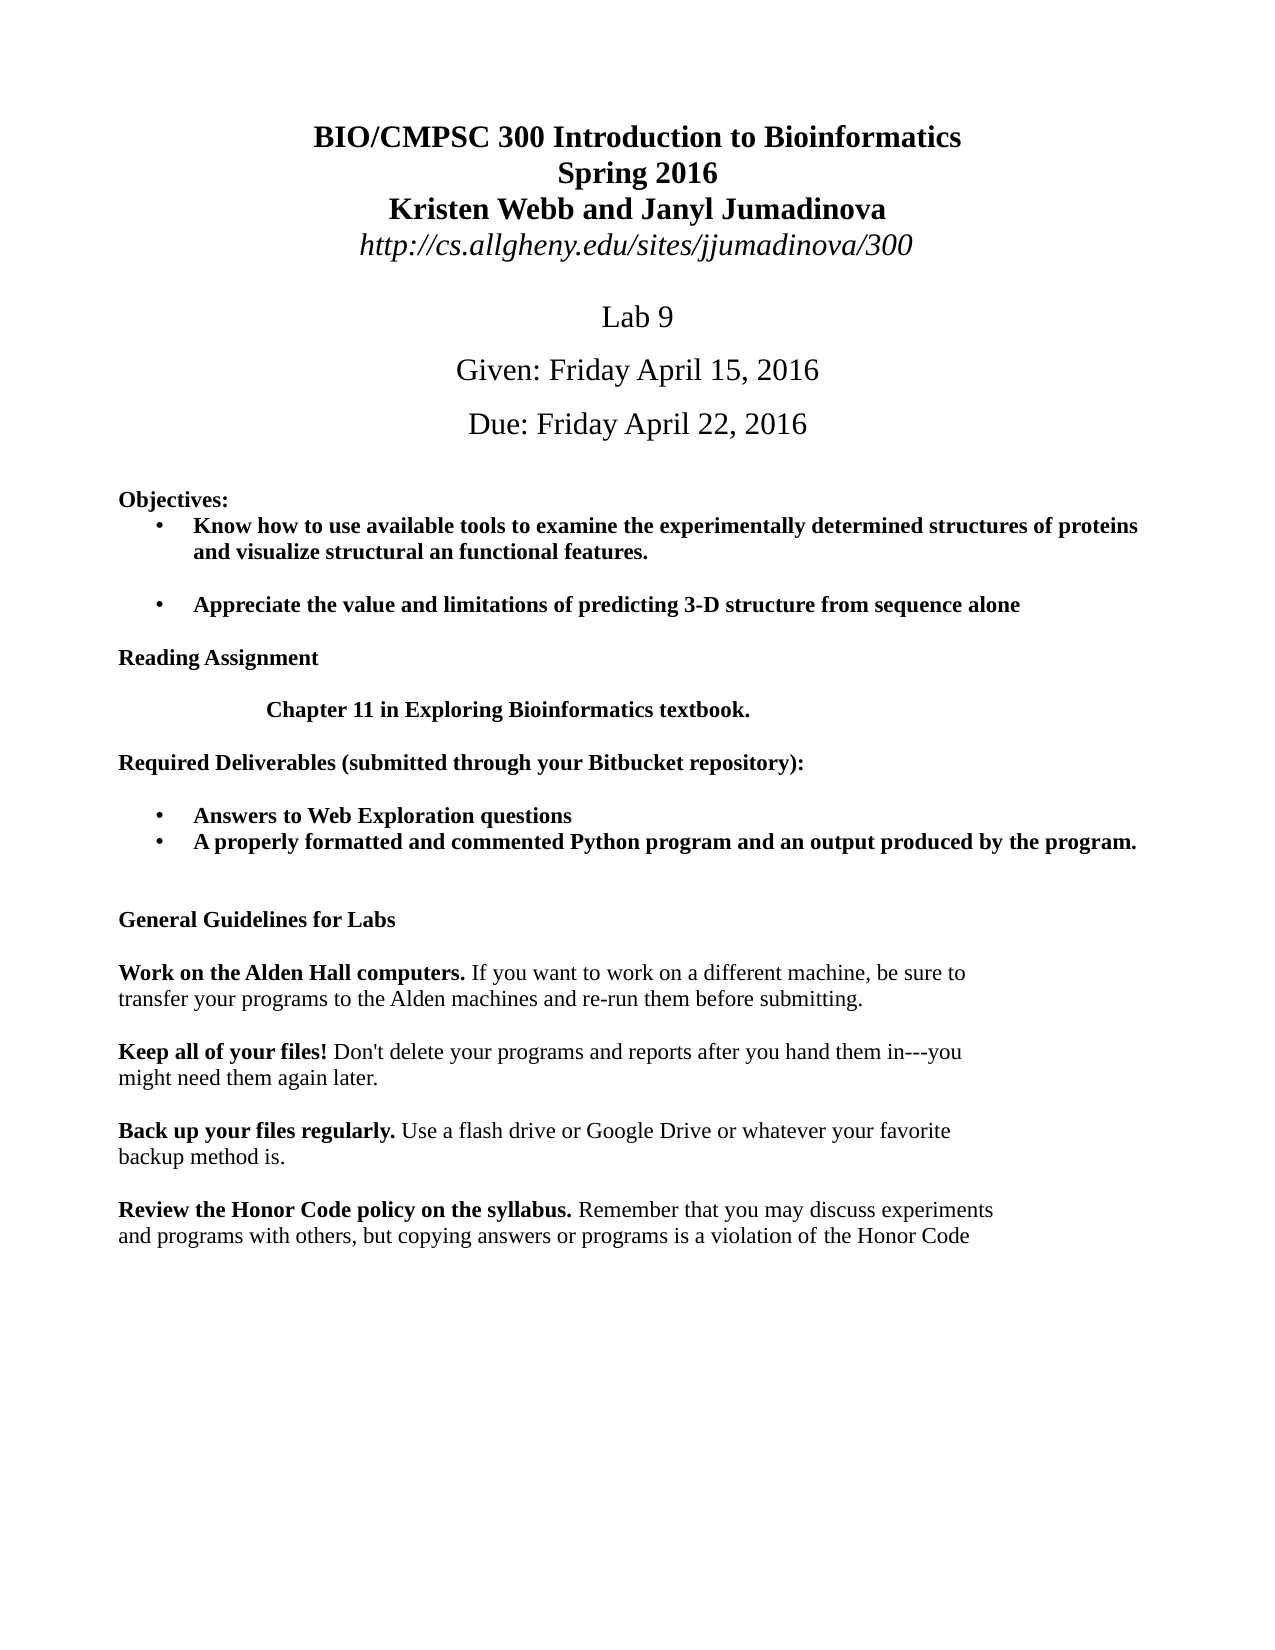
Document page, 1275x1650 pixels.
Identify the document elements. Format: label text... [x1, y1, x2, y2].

text BIO/CMPSC 300 Introduction to Bioinformatics [118, 118, 1157, 154]
text Review the Honor Code policy on the syllabus. Remember that you may discuss experiments [118, 1196, 1157, 1222]
text Required Deliverables (submitted through your Bitbucket repository): [118, 749, 1157, 776]
text Work on the Alden Hall computers. If you want to work on a different machine, be sure to [118, 959, 1157, 985]
text Objectives: [118, 486, 1157, 512]
text might need them again later. [118, 1064, 1157, 1091]
text Back up your files regularly. Use a flash drive or Google Drive or whatever your favorite [118, 1117, 1157, 1143]
text Reading Assignment [118, 644, 1157, 670]
list A properly formatted and commented Python program and an output produced by the program. [156, 828, 1157, 855]
text http://cs.allgheny.edu/sites/jjumadinova/300 [118, 226, 1157, 262]
text Spring 2016 [118, 154, 1157, 190]
list Appreciate the value and limitations of predicting 3-D structure from sequence alone [156, 591, 1157, 617]
text Keep all of your files! Don't delete your programs and reports after you hand them in---you [118, 1038, 1157, 1064]
text Chapter 11 in Exploring Bioinformatics textbook. [118, 697, 1157, 723]
list Answers to Web Exploration questions [156, 802, 1157, 828]
text Due: Friday April 22, 2016 [118, 406, 1157, 441]
list Know how to use available tools to examine the experimentally determined structures of proteins and visualize structural an functional features. [156, 512, 1157, 565]
text Kristen Webb and Janyl Jumadinova [118, 190, 1157, 226]
text transfer your programs to the Alden machines and re-run them before submitting. [118, 985, 1157, 1011]
text and programs with others, but copying answers or programs is a violation of the Honor Code [118, 1222, 1157, 1249]
text Lab 9 [118, 298, 1157, 334]
text Given: Friday April 15, 2016 [118, 352, 1157, 388]
text General Guidelines for Labs [118, 906, 1157, 932]
text backup method is. [118, 1143, 1157, 1169]
